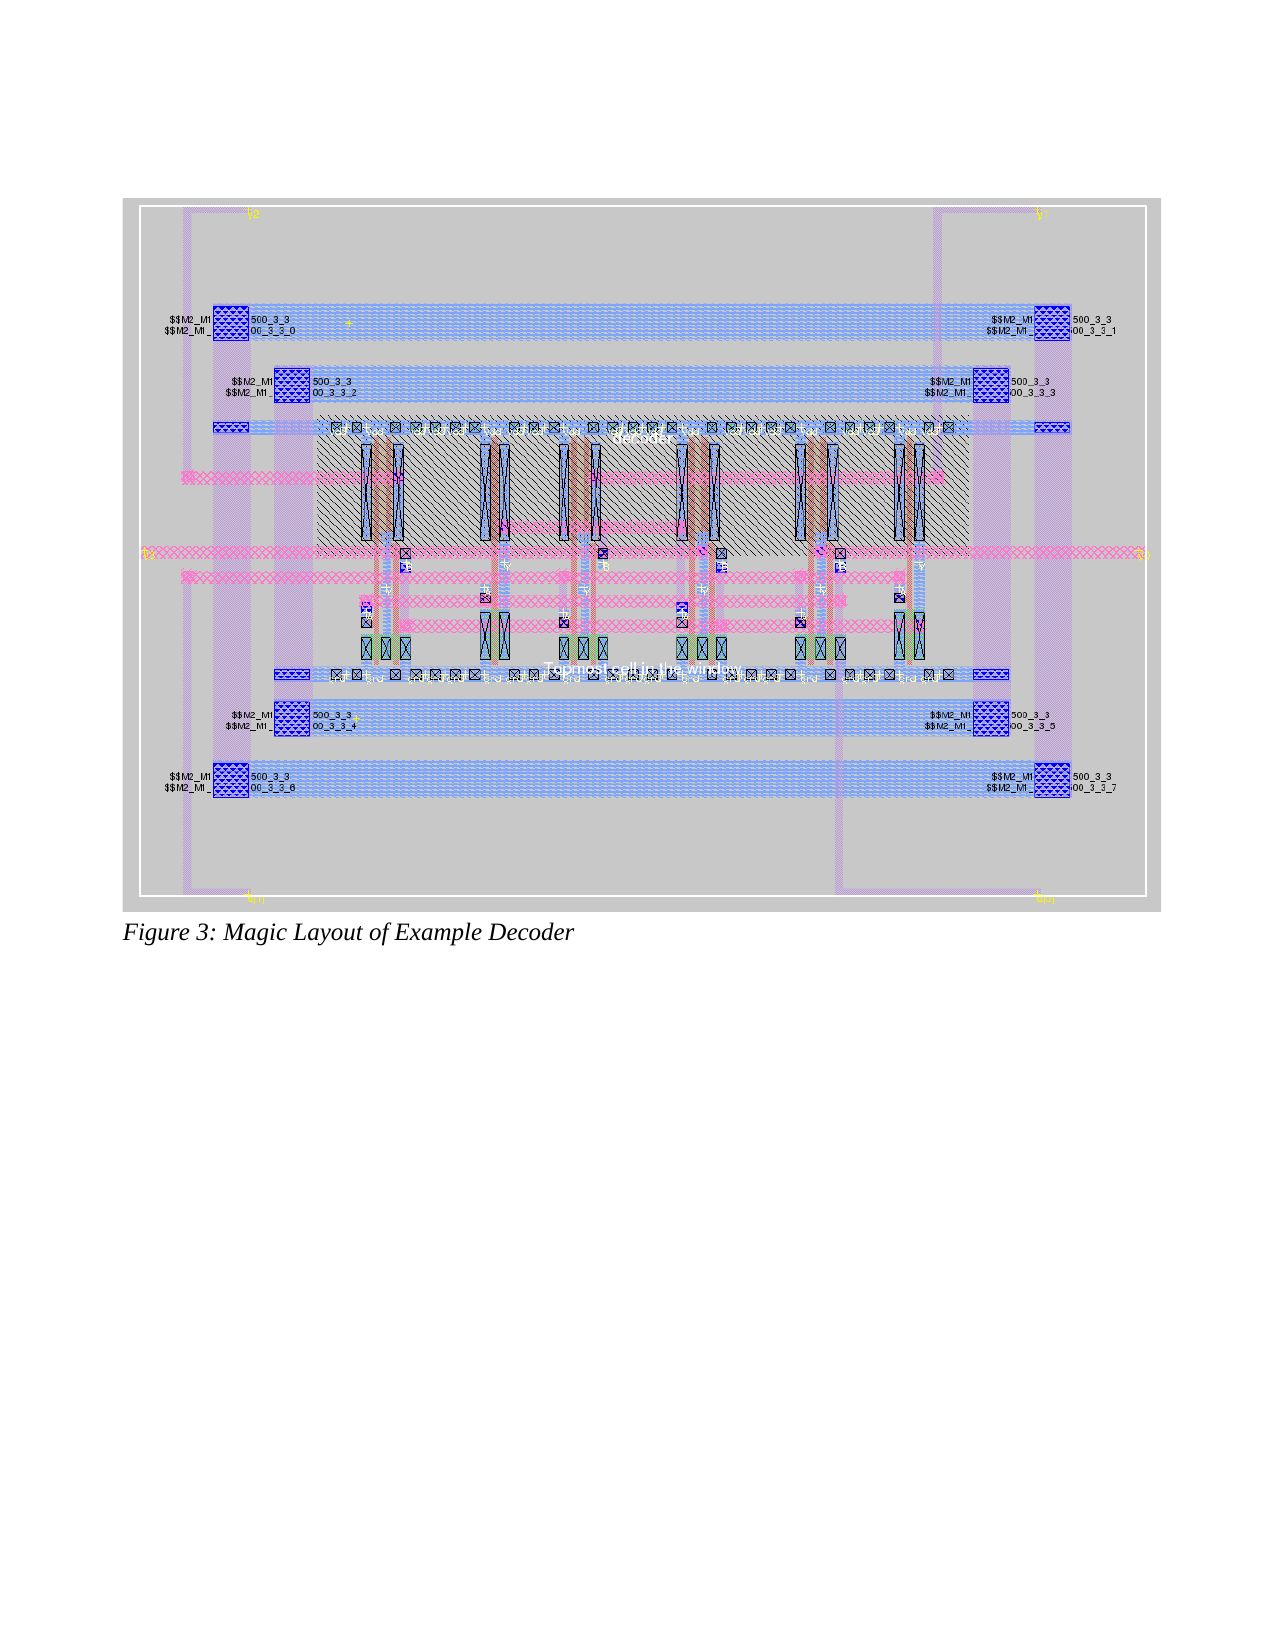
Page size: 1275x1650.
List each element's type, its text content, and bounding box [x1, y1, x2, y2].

text Figure 3: Magic Layout of Example Decoder [123, 912, 1161, 946]
picture [122, 198, 1162, 912]
